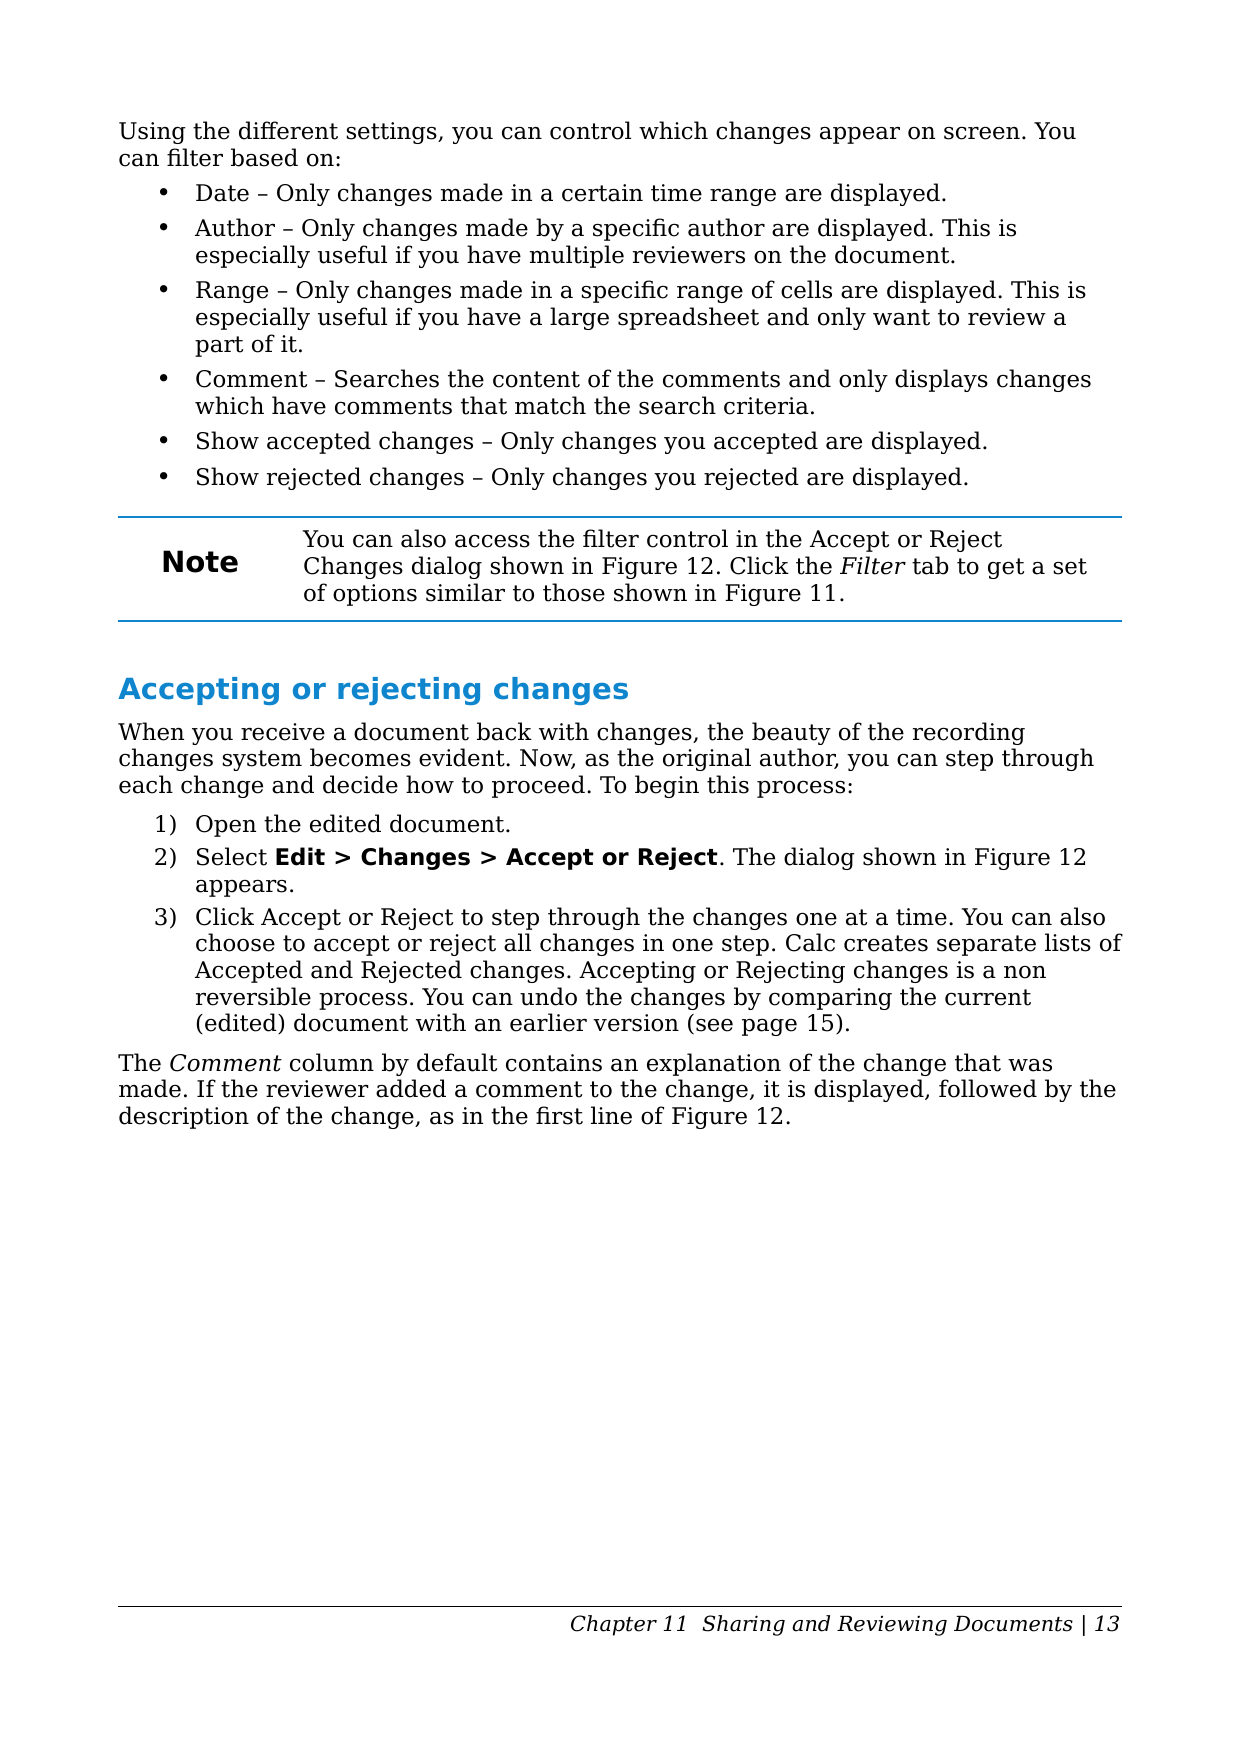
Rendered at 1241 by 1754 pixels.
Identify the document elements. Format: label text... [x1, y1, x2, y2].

list Date – Only changes made in a certain time range are displayed. [156, 178, 1122, 207]
list Show rejected changes – Only changes you rejected are displayed. [156, 462, 1122, 491]
list Select Edit > Changes > Accept or Reject. The dialog shown in Figure 12 appears. [177, 844, 1122, 898]
table_header Note [118, 518, 281, 619]
list Click Accept or Reject to step through the changes one at a time. You can also choose to accept or reject all changes in one step. Calc creates separate lists of Accepted and Rejected changes. Accepting or Rejecting changes is a non reversible process. You can undo the changes by comparing the current (edited) document with an earlier version (see page 15). [177, 904, 1122, 1037]
subtitle Accepting or rejecting changes [118, 672, 1122, 706]
text When you receive a document back with changes, the beauty of the recording changes system becomes evident. Now, as the original author, you can step through each change and decide how to proceed. To begin this process: [118, 719, 1122, 799]
list Range – Only changes made in a specific range of cells are displayed. This is especially useful if you have a large spreadsheet and only want to review a part of it. [156, 275, 1122, 358]
text The Comment column by default contains an explanation of the change that was made. If the reviewer added a comment to the change, it is displayed, followed by the description of the change, as in the first line of Figure 12. [118, 1050, 1122, 1130]
list Show accepted changes – Only changes you accepted are displayed. [156, 426, 1122, 455]
list Comment – Searches the content of the comments and only displays changes which have comments that match the search criteria. [156, 364, 1122, 420]
list Open the edited document. [177, 811, 1122, 838]
table_header You can also access the filter control in the Accept or Reject Changes dialog shown in Figure 12. Click the Filter tab to get a set of options similar to those shown in Figure 11. [281, 518, 1122, 619]
list Using the different settings, you can control which changes appear on screen. You can filter based on: [118, 118, 1122, 171]
list Author – Only changes made by a specific author are displayed. This is especially useful if you have multiple reviewers on the document. [156, 213, 1122, 269]
